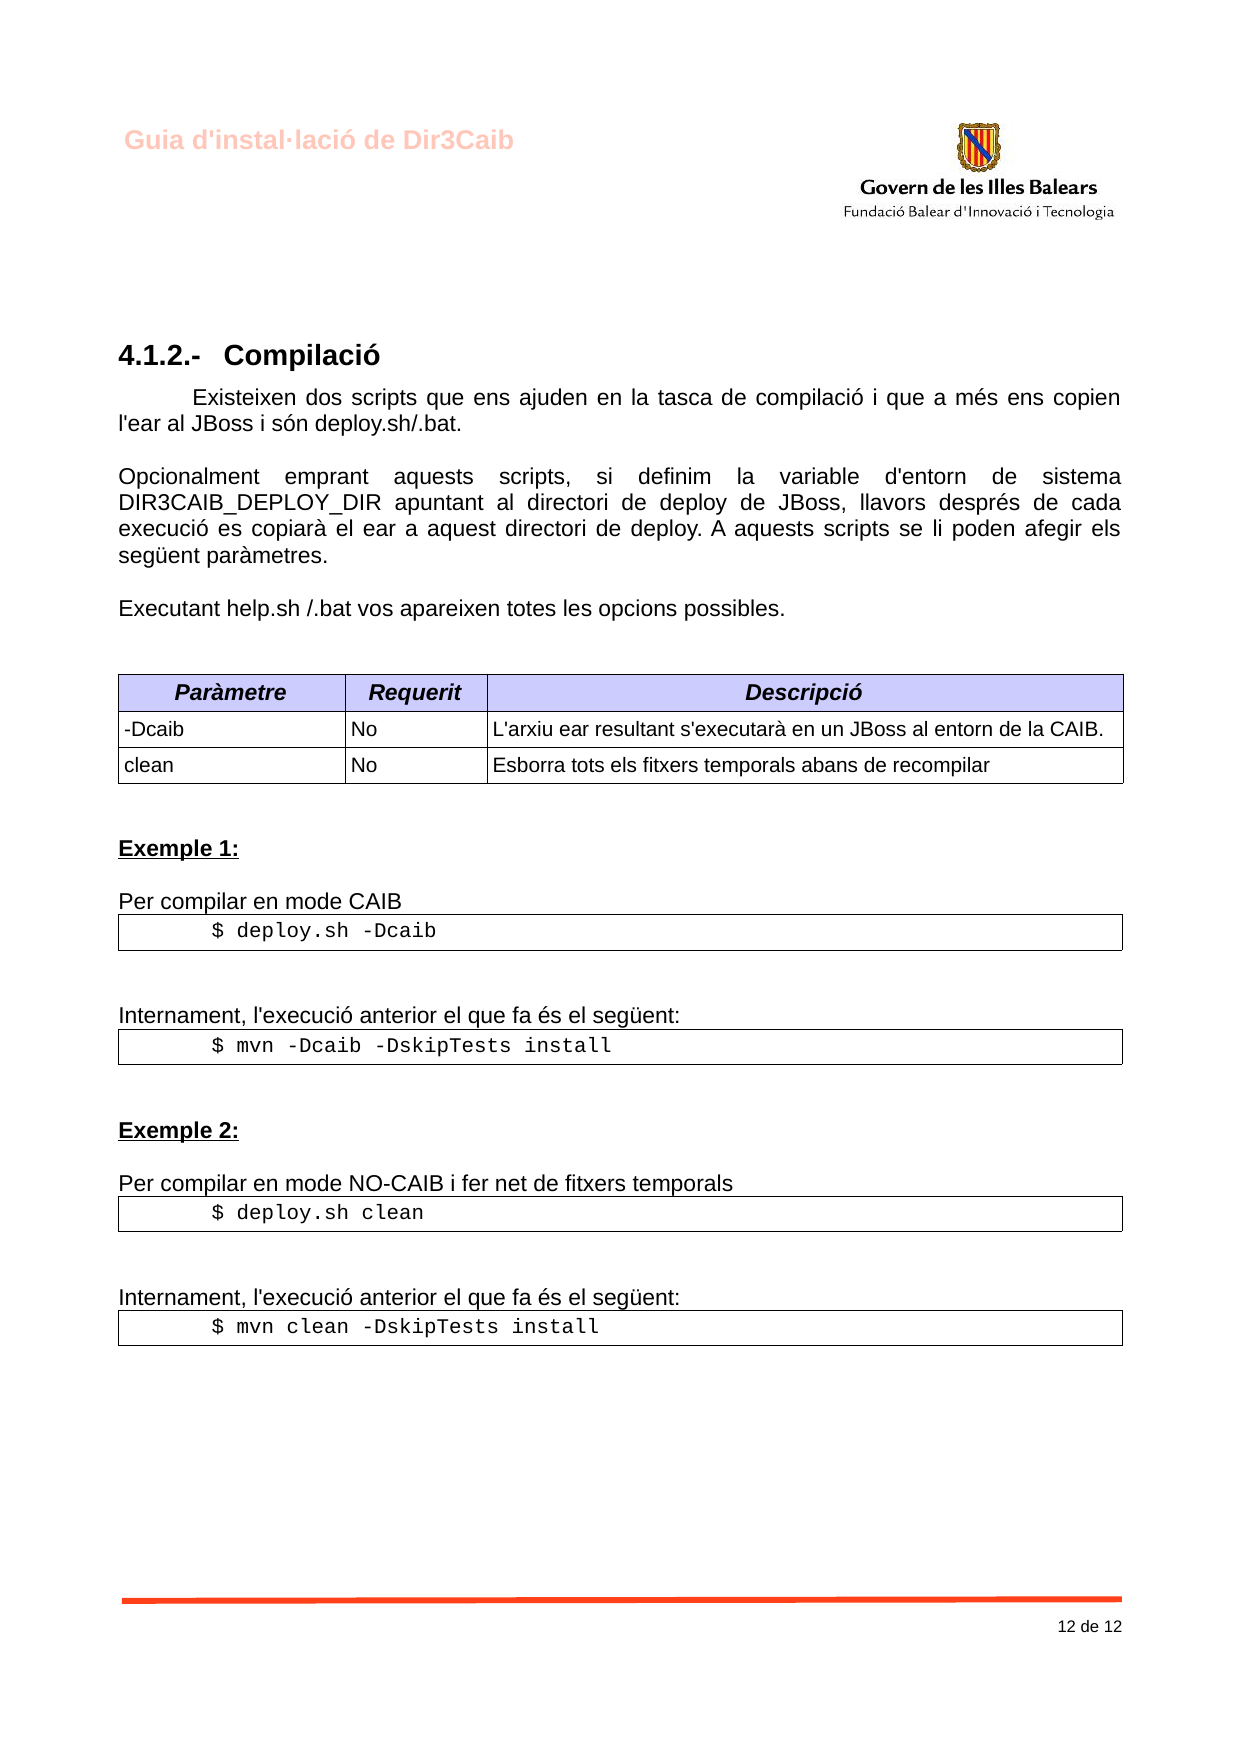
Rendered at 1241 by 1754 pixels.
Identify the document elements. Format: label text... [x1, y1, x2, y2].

table_cell clean [119, 748, 345, 782]
table_header $ mvn -Dcaib -DskipTests install [119, 1030, 1122, 1064]
table_header $ mvn clean -DskipTests install [119, 1311, 1122, 1345]
table_cell Esborra tots els fitxers temporals abans de recompilar [488, 748, 1123, 782]
table_cell -Dcaib [119, 712, 345, 747]
text Existeixen dos scripts que ens ajuden en la tasca de compilació i que a més ens copien l'ear al JBoss i són deploy.sh/.bat. [118, 384, 1122, 436]
subtitle Compilació [118, 338, 1122, 371]
table_header Paràmetre [119, 675, 345, 711]
table_header $ deploy.sh -Dcaib [119, 915, 1122, 949]
text Internament, l'execució anterior el que fa és el següent: [118, 1284, 1122, 1310]
text Internament, l'execució anterior el que fa és el següent: [118, 1002, 1122, 1029]
text Exemple 2: [118, 1117, 1122, 1143]
text Opcionalment emprant aquests scripts, si definim la variable d'entorn de sistema DIR3CAIB_DEPLOY_DIR apuntant al directori de deploy de JBoss, llavors després de cada execució es copiarà el ear a aquest directori de deploy. A aquests scripts se li poden afegir els següent paràmetres. [118, 463, 1122, 568]
text Per compilar en mode CAIB [118, 888, 1122, 914]
text Per compilar en mode NO-CAIB i fer net de fitxers temporals [118, 1169, 1122, 1196]
table_cell No [346, 712, 487, 747]
table_header $ deploy.sh clean [119, 1197, 1122, 1231]
table_cell L'arxiu ear resultant s'executarà en un JBoss al entorn de la CAIB. [488, 712, 1123, 747]
text Exemple 1: [118, 835, 1122, 862]
picture [840, 123, 1117, 220]
table_header Requerit [346, 675, 487, 711]
text Executant help.sh /.bat vos apareixen totes les opcions possibles. [118, 594, 1122, 621]
table_header Descripció [488, 675, 1123, 711]
table_cell No [346, 748, 487, 782]
